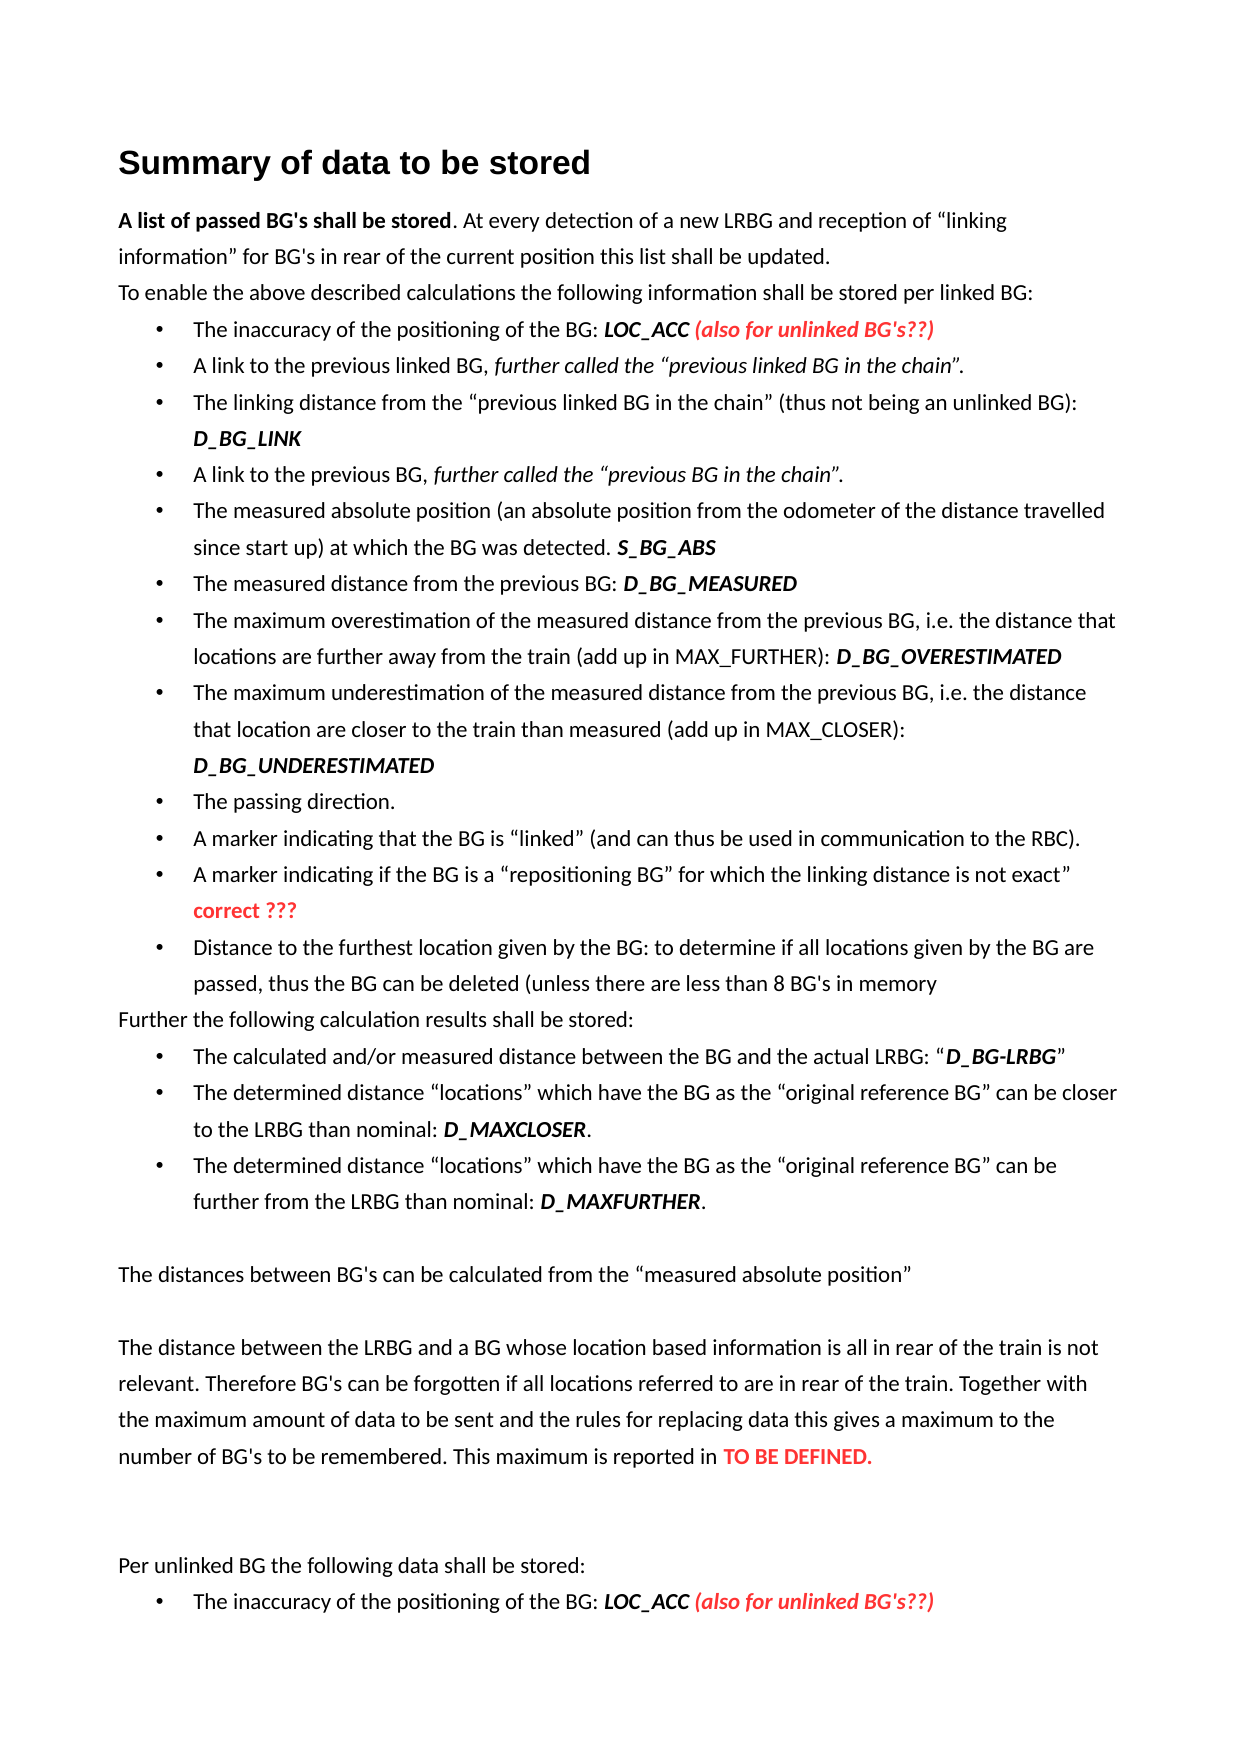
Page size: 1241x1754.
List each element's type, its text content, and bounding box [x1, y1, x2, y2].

text To enable the above described calculations the following information shall be stored per linked BG: [118, 278, 1122, 307]
list The maximum overestimation of the measured distance from the previous BG, i.e. the distance that locations are further away from the train (add up in MAX_FURTHER): D_BG_OVERESTIMATED [156, 606, 1122, 670]
list The inaccuracy of the positioning of the BG: LOC_ACC (also for unlinked BG's??) [156, 1587, 1122, 1615]
list The passing direction. [156, 787, 1122, 816]
list The measured distance from the previous BG: D_BG_MEASURED [156, 569, 1122, 597]
list Distance to the furthest location given by the BG: to determine if all locations given by the BG are passed, thus the BG can be deleted (unless there are less than 8 BG's in memory [156, 933, 1122, 997]
text Per unlinked BG the following data shall be stored: [118, 1551, 1122, 1579]
subtitle Summary of data to be stored [118, 143, 1122, 182]
list The calculated and/or measured distance between the BG and the actual LRBG: “D_BG-LRBG” [156, 1042, 1122, 1070]
text A list of passed BG's shall be stored. At every detection of a new LRBG and reception of “linking information” for BG's in rear of the current position this list shall be updated. [118, 206, 1122, 270]
list A link to the previous linked BG, further called the “previous linked BG in the chain”. [156, 351, 1122, 379]
list The maximum underestimation of the measured distance from the previous BG, i.e. the distance that location are closer to the train than measured (add up in MAX_CLOSER): D_BG_UNDERESTIMATED [156, 678, 1122, 779]
text Further the following calculation results shall be stored: [118, 1006, 1122, 1034]
list The linking distance from the “previous linked BG in the chain” (thus not being an unlinked BG): D_BG_LINK [156, 388, 1122, 452]
list The measured absolute position (an absolute position from the odometer of the distance travelled since start up) at which the BG was detected. S_BG_ABS [156, 497, 1122, 561]
list The inaccuracy of the positioning of the BG: LOC_ACC (also for unlinked BG's??) [156, 315, 1122, 343]
list The determined distance “locations” which have the BG as the “original reference BG” can be closer to the LRBG than nominal: D_MAXCLOSER. [156, 1078, 1122, 1143]
list A link to the previous BG, further called the “previous BG in the chain”. [156, 460, 1122, 488]
list The determined distance “locations” which have the BG as the “original reference BG” can be further from the LRBG than nominal: D_MAXFURTHER. [156, 1151, 1122, 1215]
text The distances between BG's can be calculated from the “measured absolute position” [118, 1260, 1122, 1288]
list A marker indicating that the BG is “linked” (and can thus be used in communication to the RBC). [156, 824, 1122, 852]
text The distance between the LRBG and a BG whose location based information is all in rear of the train is not relevant. Therefore BG's can be forgotten if all locations referred to are in rear of the train. Together with the maximum amount of data to be sent and the rules for replacing data this gives a maximum to the number of BG's to be remembered. This maximum is reported in TO BE DEFINED. [118, 1333, 1122, 1470]
list A marker indicating if the BG is a “repositioning BG” for which the linking distance is not exact” correct ??? [156, 860, 1122, 924]
